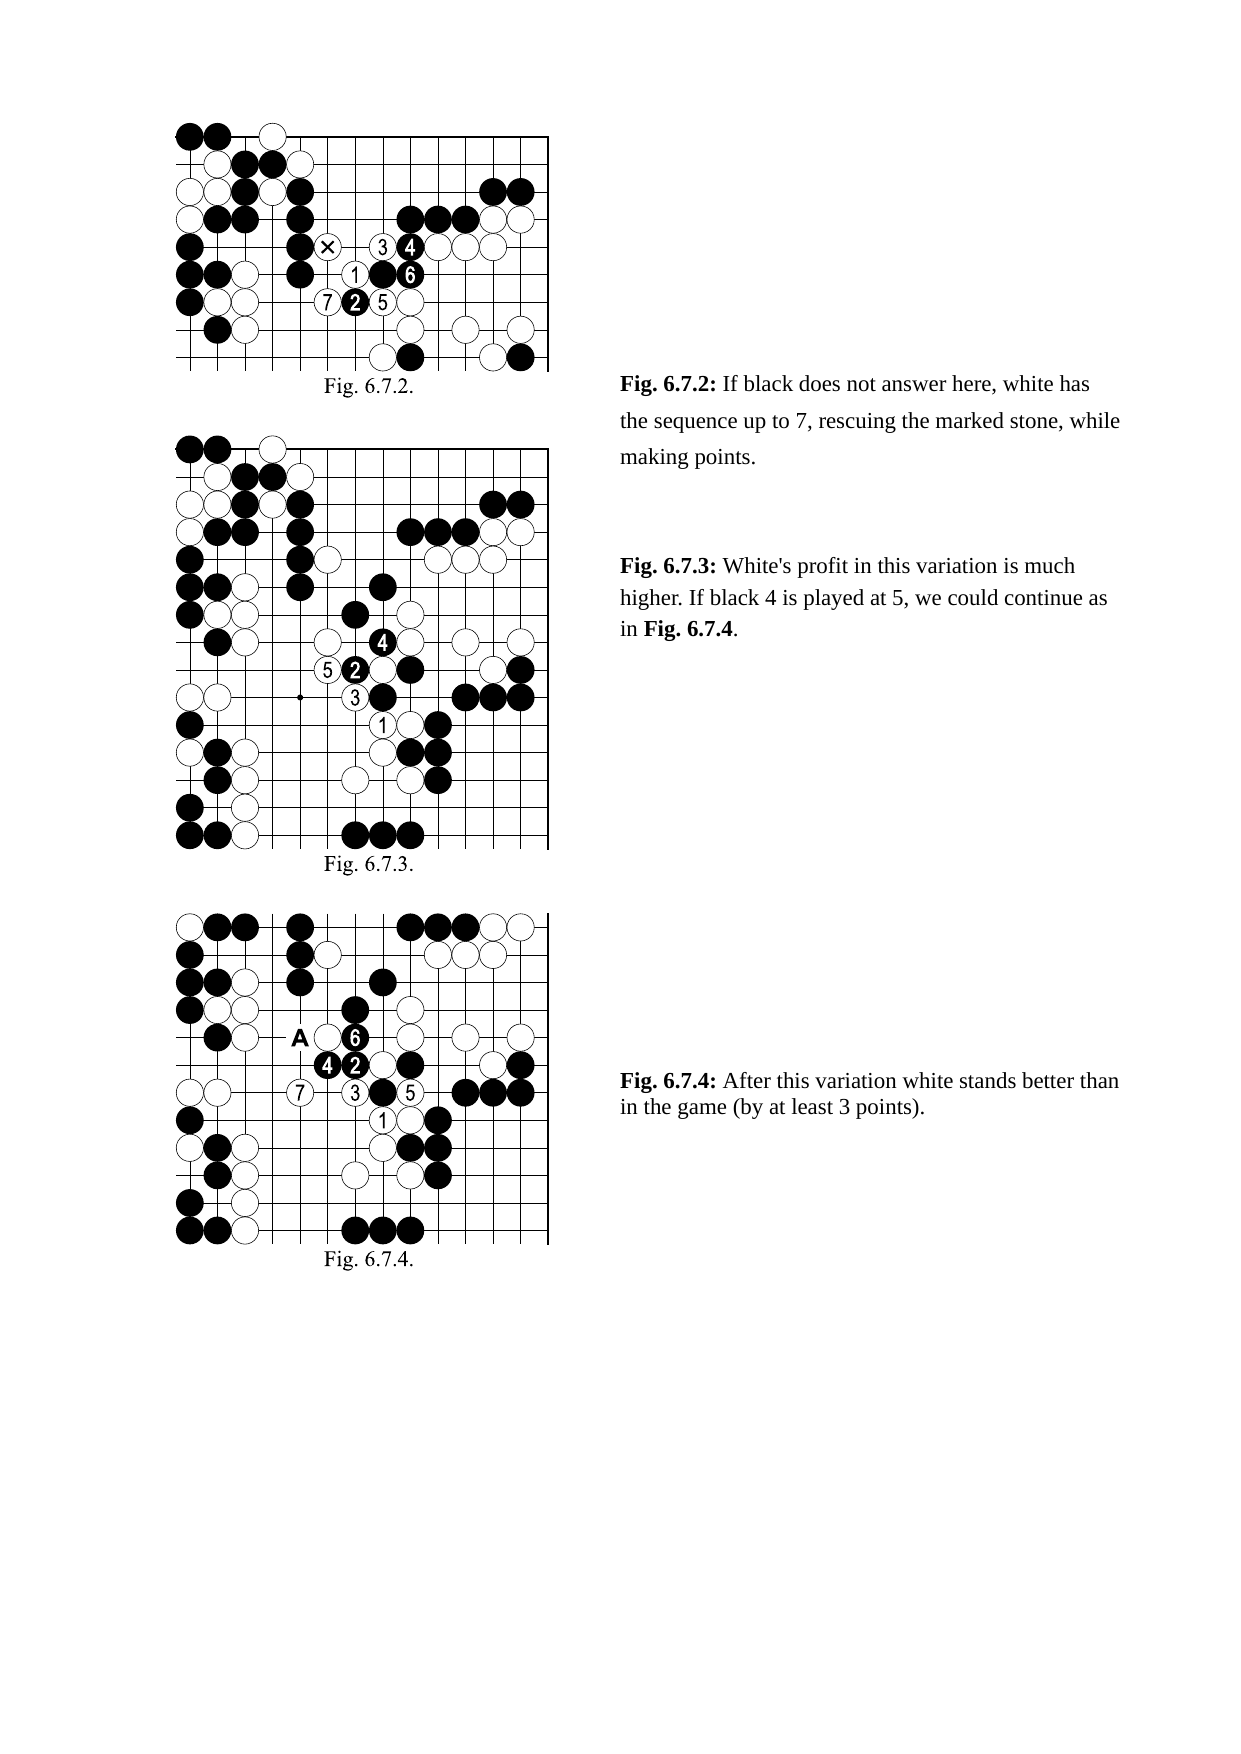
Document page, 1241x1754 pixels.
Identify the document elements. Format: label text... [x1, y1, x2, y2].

table_header Fig. 6.7.2: If black does not answer here, white has the sequence up to 7, rescuing the marked stone, while making points. Fig. 6.7.3: White's profit in this variation is much higher. If black 4 is played at 5, we could continue as in Fig. 6.7.4. [620, 118, 1122, 909]
table_cell [118, 431, 620, 909]
table_cell Fig. 6.7.4: After this variation white stands better than in the game (by at least 3 points). [620, 909, 1122, 1304]
table_header [118, 118, 620, 431]
table_cell [118, 909, 620, 1304]
